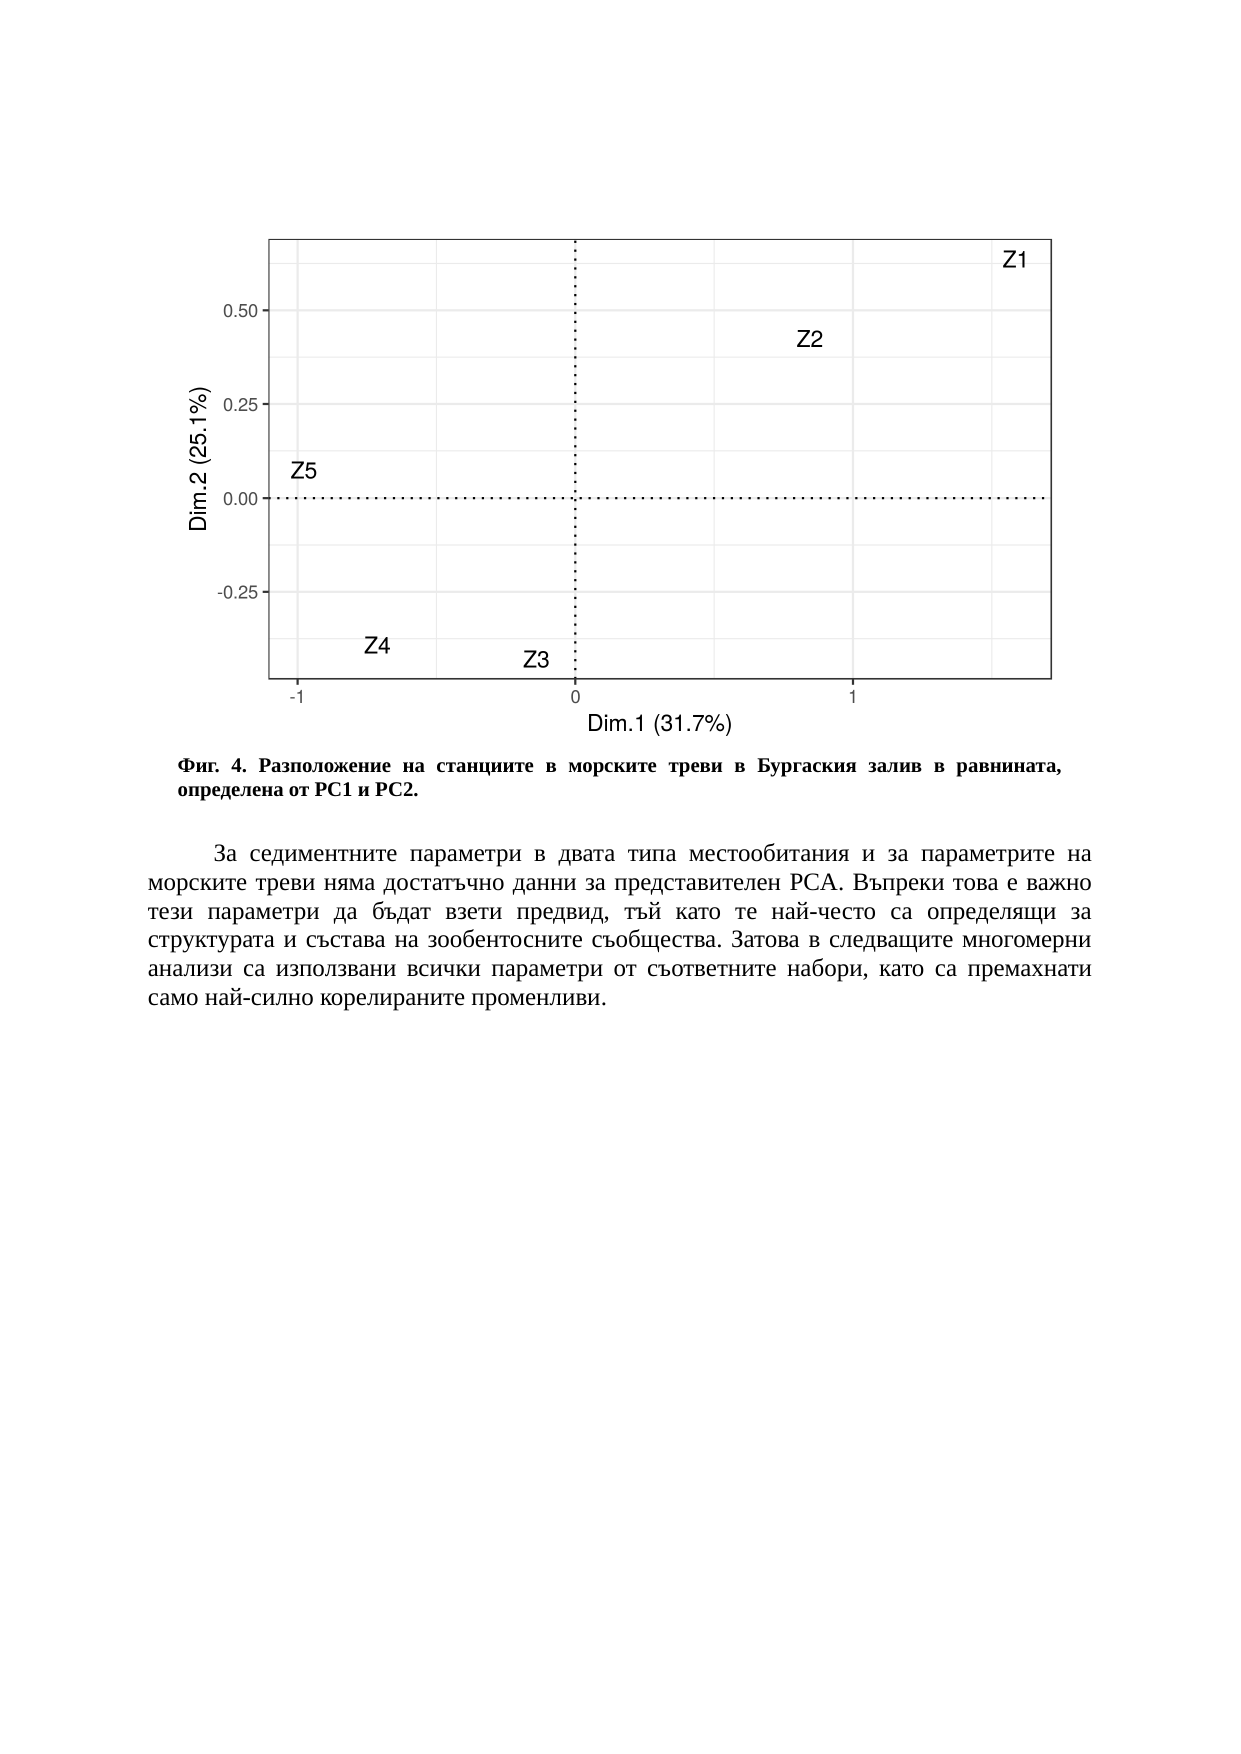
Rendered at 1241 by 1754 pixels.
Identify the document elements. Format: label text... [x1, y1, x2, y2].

picture [177, 227, 1063, 748]
text За седиментните параметри в двата типа местообитания и за параметрите на морските треви няма достатъчно данни за представителен PCA. Въпреки това е важно тези параметри да бъдат взети предвид, тъй като те най-често са определящи за структурата и състава на зообентосните съобщества. Затова в следващите многомерни анализи са използвани всички параметри от съответните набори, като са премахнати само най-силно корелираните променливи. [148, 838, 1093, 1011]
text Фиг. 4. Разположение на станциите в морските треви в Бургаския залив в равнината, определена от PC1 и РС2. [177, 748, 1063, 801]
